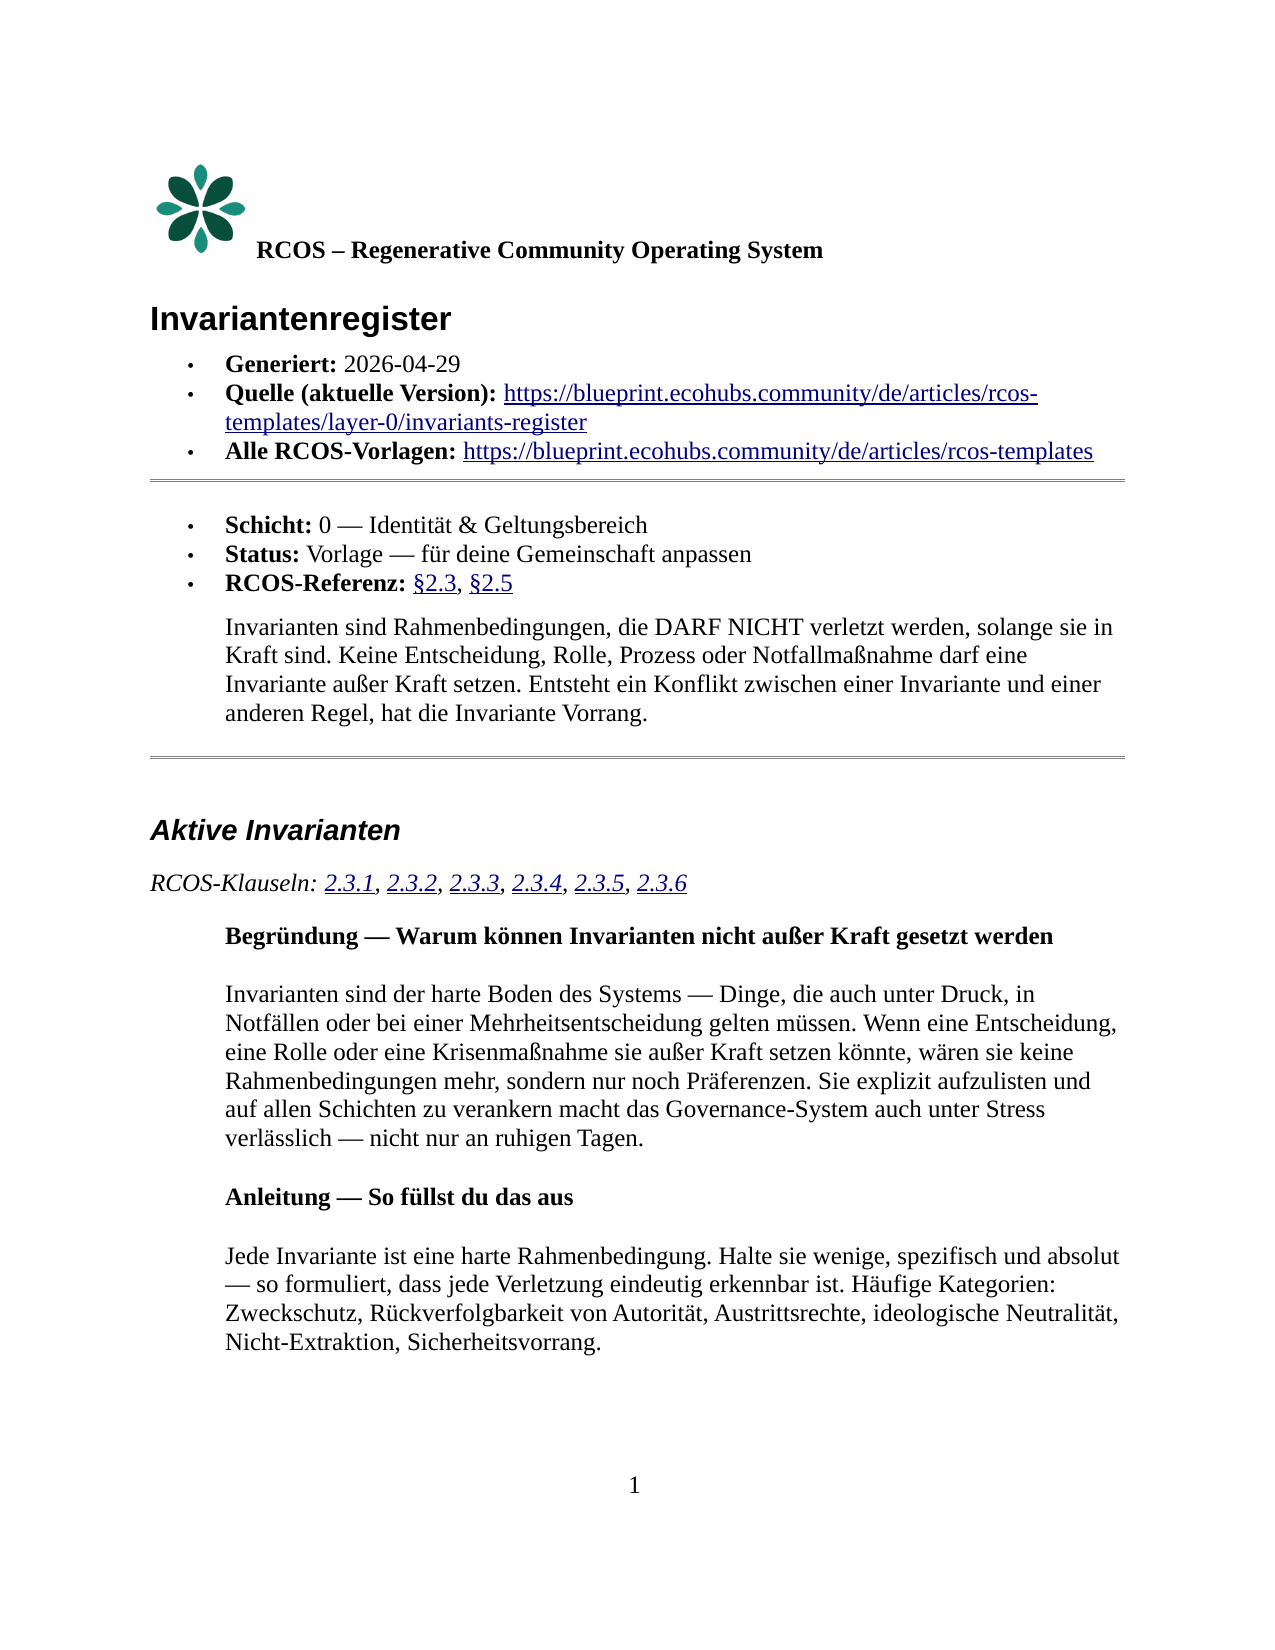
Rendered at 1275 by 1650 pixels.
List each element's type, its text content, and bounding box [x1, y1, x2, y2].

text Invarianten sind der harte Boden des Systems — Dinge, die auch unter Druck, in Notfällen oder bei einer Mehrheitsentscheidung gelten müssen. Wenn eine Entscheidung, eine Rolle oder eine Krisenmaßnahme sie außer Kraft setzen könnte, wären sie keine Rahmenbedingungen mehr, sondern nur noch Präferenzen. Sie explizit aufzulisten und auf allen Schichten zu verankern macht das Governance-System auch unter Stress verlässlich — nicht nur an ruhigen Tagen. [225, 979, 1125, 1152]
list Schicht: 0 — Identität & Geltungsbereich [187, 511, 1125, 539]
picture [150, 158, 251, 259]
subtitle Aktive Invarianten [150, 813, 1125, 847]
subtitle Invariantenregister [150, 298, 1125, 337]
text RCOS-Klauseln: 2.3.1, 2.3.2, 2.3.3, 2.3.4, 2.3.5, 2.3.6 [150, 868, 1125, 897]
list Alle RCOS-Vorlagen: https://blueprint.ecohubs.community/de/articles/rcos-templates [187, 436, 1125, 464]
list Status: Vorlage — für deine Gemeinschaft anpassen [187, 539, 1125, 568]
list Quelle (aktuelle Version): https://blueprint.ecohubs.community/de/articles/rcos-templates/layer-0/invariants-register [187, 378, 1125, 436]
text Begründung — Warum können Invarianten nicht außer Kraft gesetzt werden [225, 921, 1125, 949]
text Invarianten sind Rahmenbedingungen, die DARF NICHT verletzt werden, solange sie in Kraft sind. Keine Entscheidung, Rolle, Prozess oder Notfallmaßnahme darf eine Invariante außer Kraft setzen. Entsteht ein Konflikt zwischen einer Invariante und einer anderen Regel, hat die Invariante Vorrang. [225, 612, 1125, 727]
list Generiert: 2026-04-29 [187, 349, 1125, 378]
list RCOS-Referenz: §2.3, §2.5 [187, 568, 1125, 597]
text Jede Invariante ist eine harte Rahmenbedingung. Halte sie wenige, spezifisch und absolut — so formuliert, dass jede Verletzung eindeutig erkennbar ist. Häufige Kategorien: Zweckschutz, Rückverfolgbarkeit von Autorität, Austrittsrechte, ideologische Neutralität, Nicht-Extraktion, Sicherheitsvorrang. [225, 1241, 1125, 1356]
text Anleitung — So füllst du das aus [225, 1182, 1125, 1211]
text RCOS – Regenerative Community Operating System [150, 159, 1125, 264]
